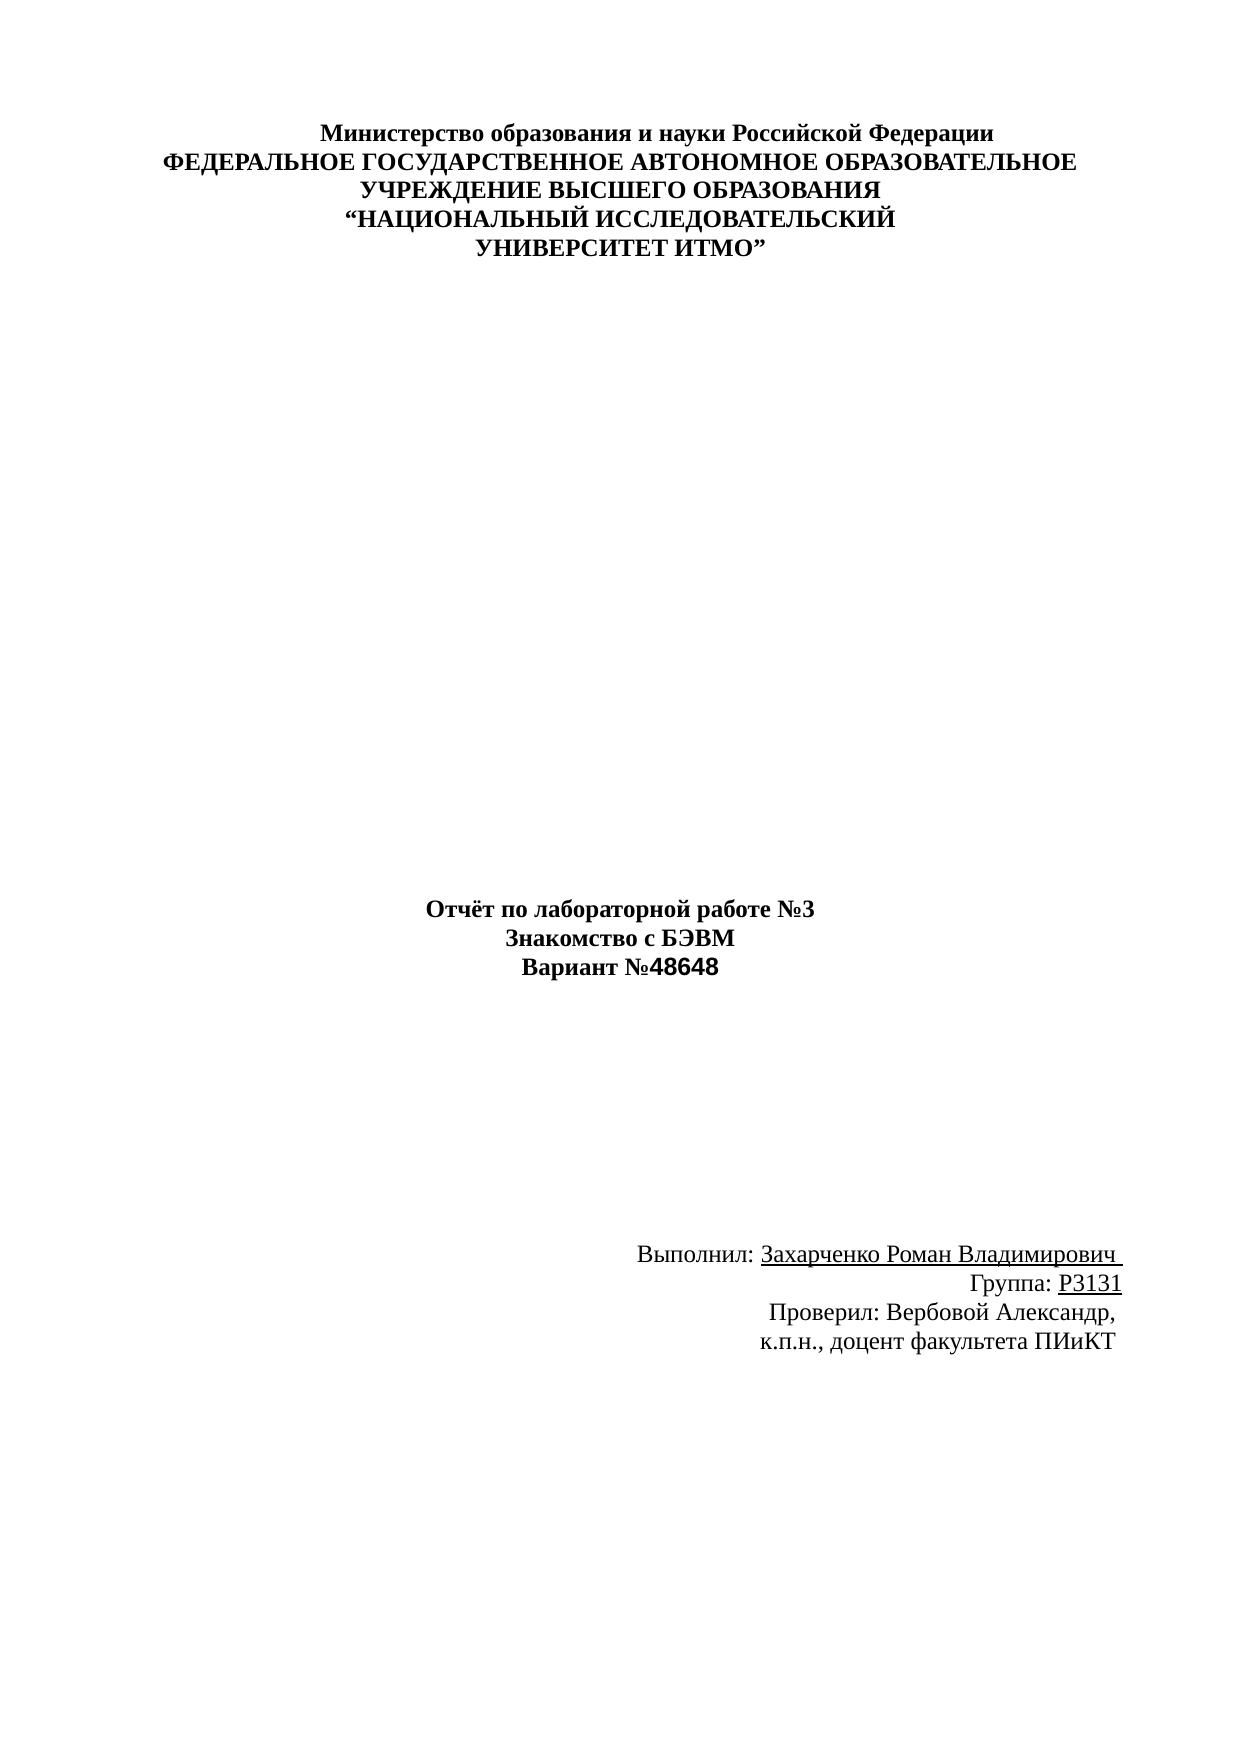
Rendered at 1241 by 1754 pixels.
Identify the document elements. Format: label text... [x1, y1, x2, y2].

text ФЕДЕРАЛЬНОЕ ГОСУДАРСТВЕННОЕ АВТОНОМНОЕ ОБРАЗОВАТЕЛЬНОЕ УЧРЕЖДЕНИЕ ВЫСШЕГО ОБРАЗОВАНИЯ [118, 147, 1122, 204]
text Знакомство с БЭВМ [118, 923, 1122, 952]
text Министерство образования и науки Российской Федерации [118, 118, 1122, 147]
text УНИВЕРСИТЕТ ИТМО” [118, 233, 1122, 262]
text Вариант №48648 [118, 952, 1122, 1009]
text Проверил: Вербовой Александр, к.п.н., доцент факультета ПИиКТ [118, 1297, 1122, 1354]
text “НАЦИОНАЛЬНЫЙ ИССЛЕДОВАТЕЛЬСКИЙ [118, 204, 1122, 233]
text Отчёт по лабораторной работе №3 [118, 894, 1122, 923]
text Группа: P3131 [118, 1268, 1122, 1297]
text Выполнил: Захарченко Роман Владимирович [118, 1239, 1122, 1268]
